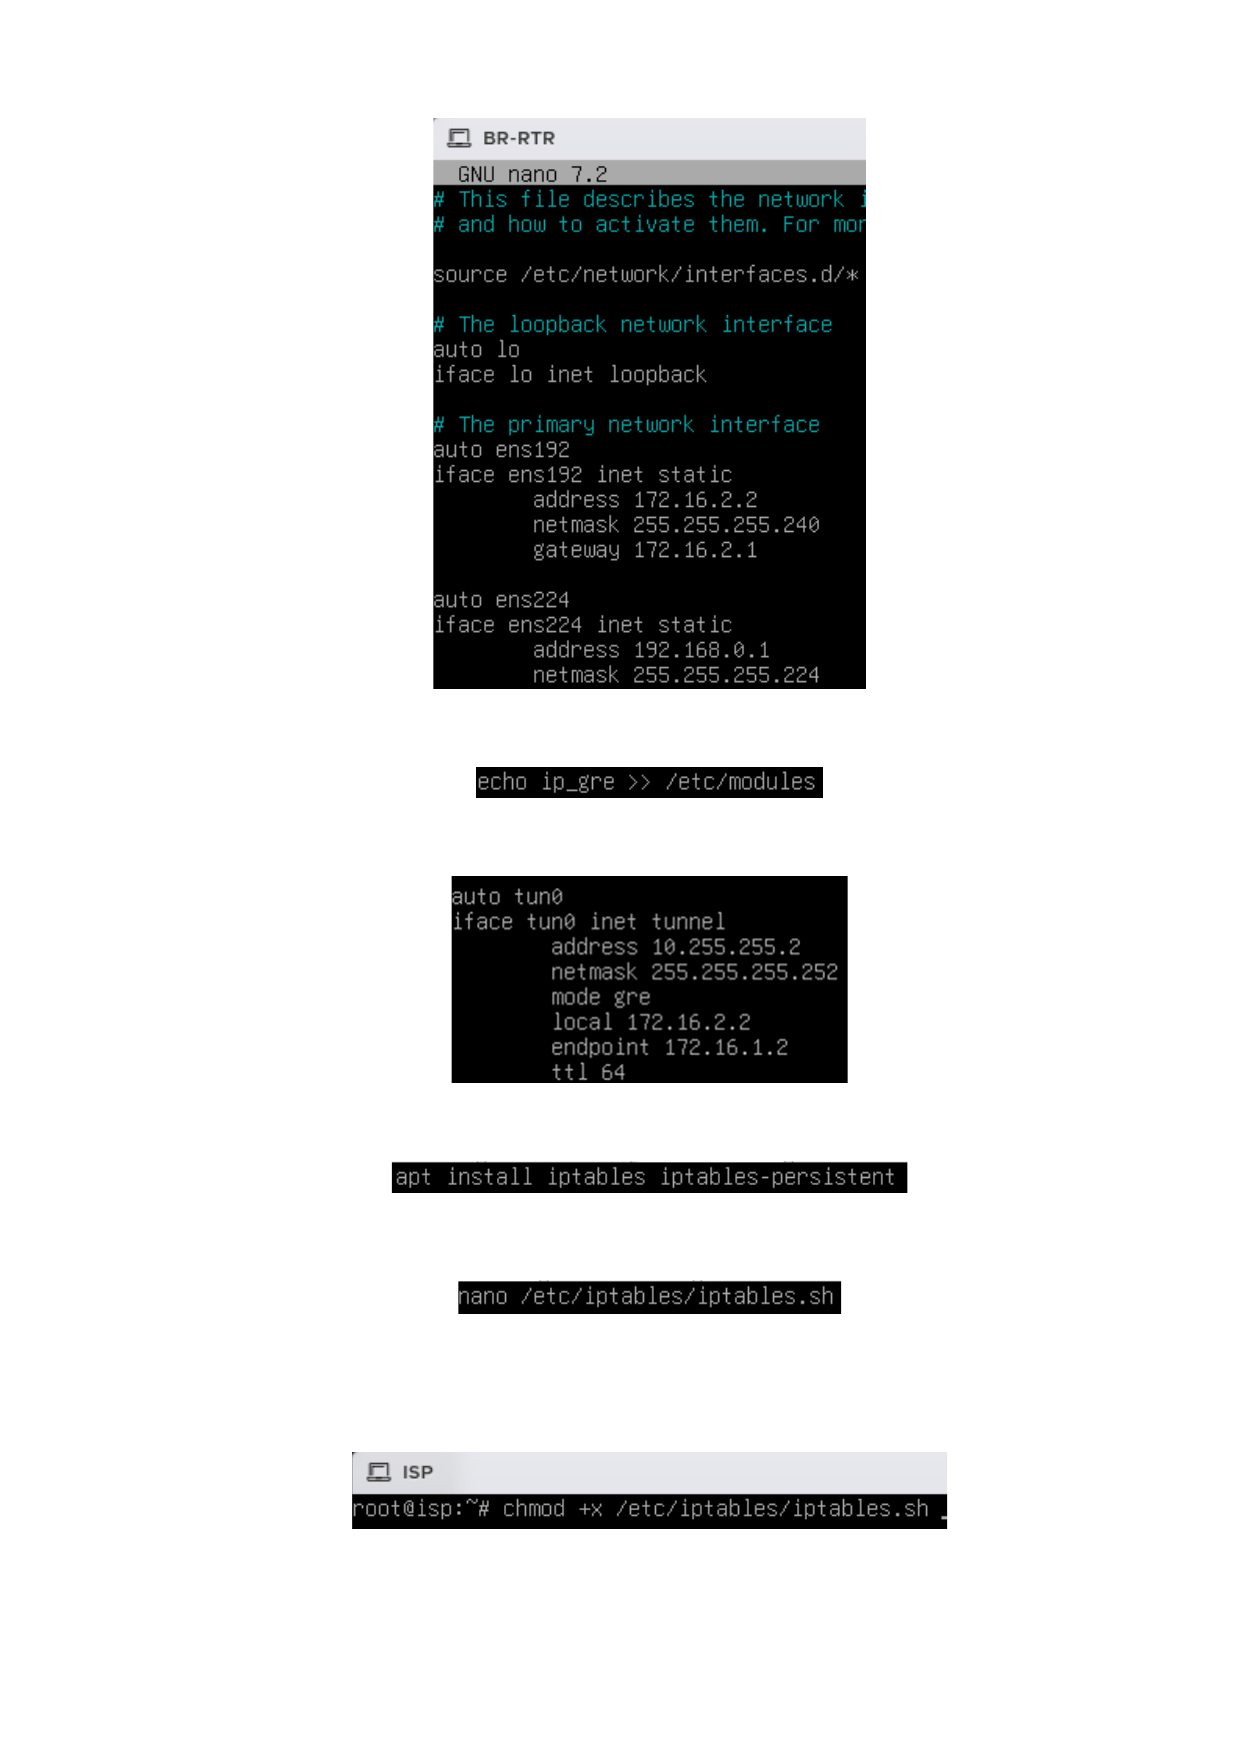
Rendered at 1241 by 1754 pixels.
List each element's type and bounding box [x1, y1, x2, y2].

picture [352, 1452, 948, 1529]
picture [458, 1280, 842, 1314]
picture [476, 767, 823, 798]
picture [433, 118, 866, 689]
picture [451, 876, 848, 1083]
picture [391, 1161, 908, 1193]
